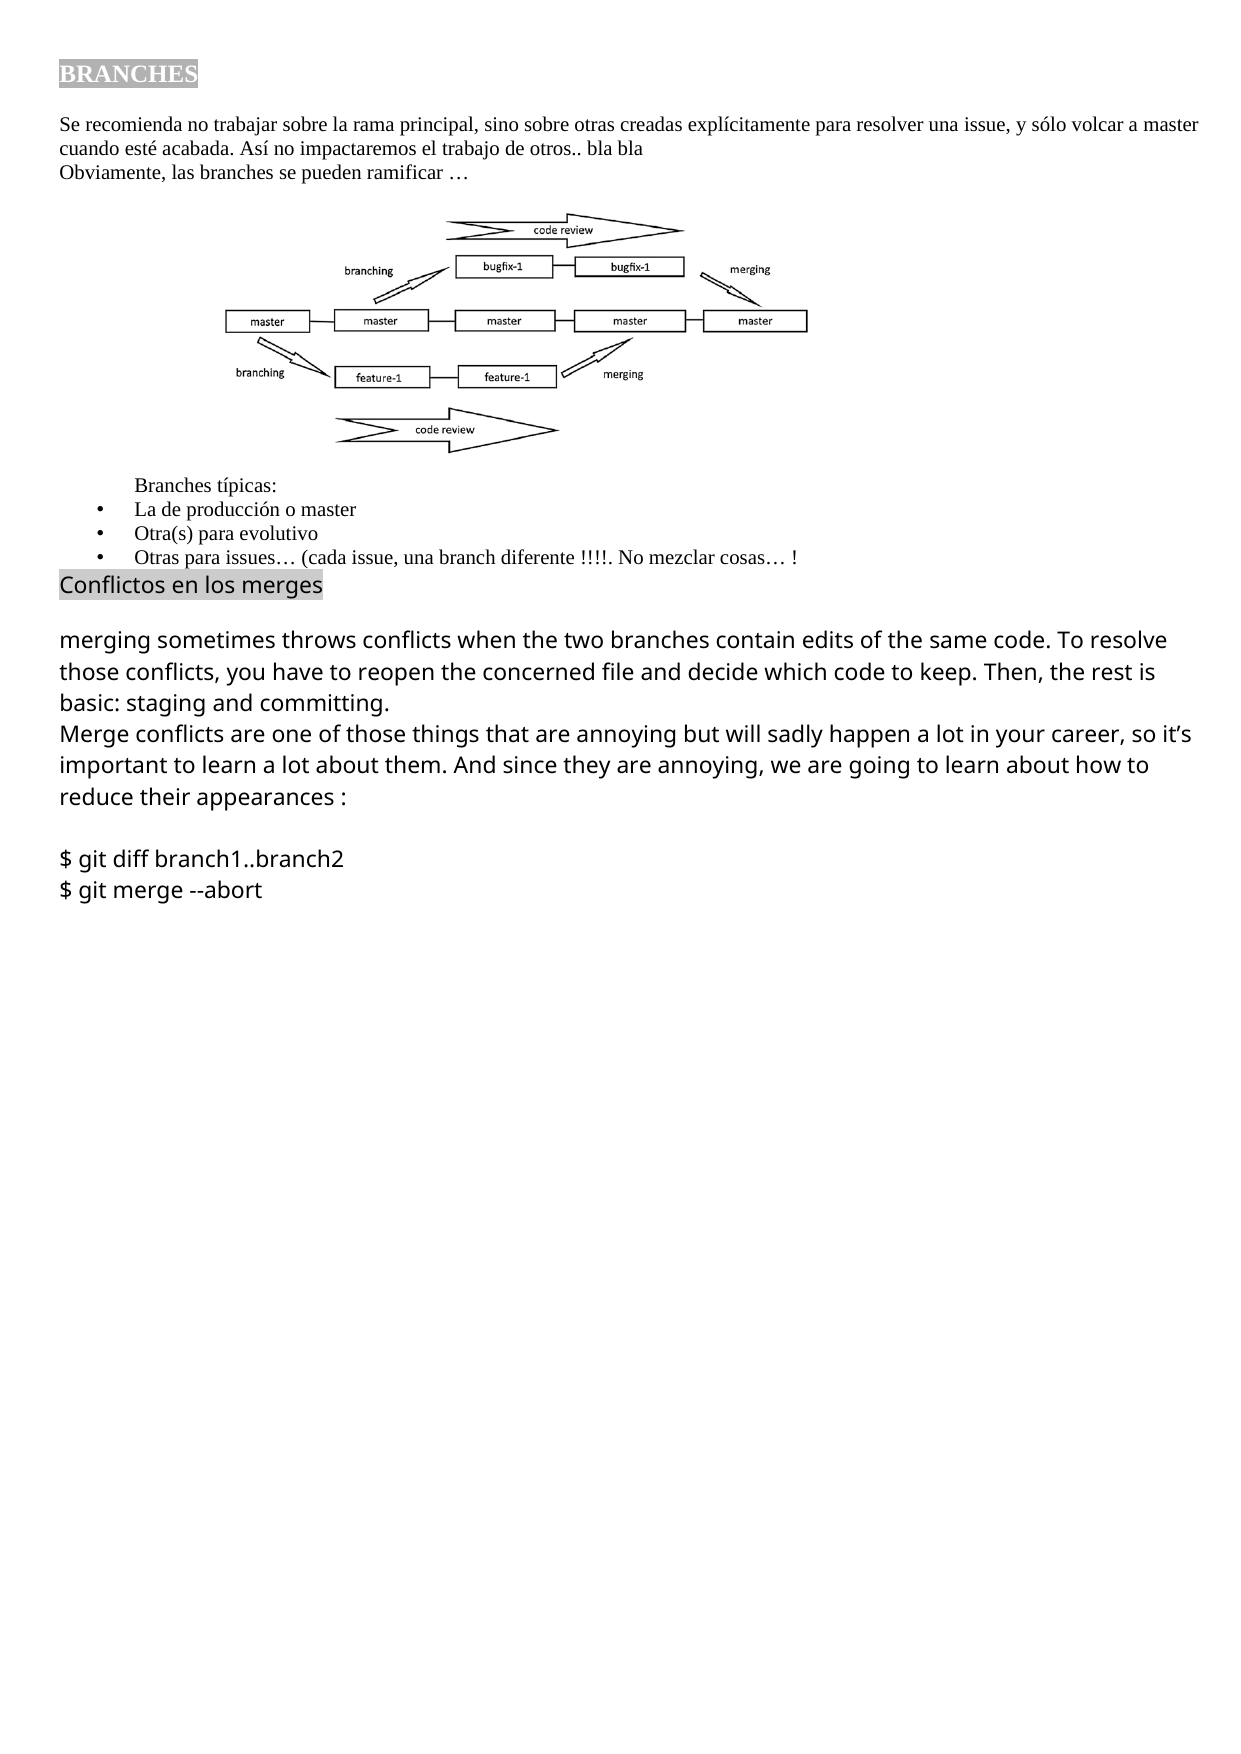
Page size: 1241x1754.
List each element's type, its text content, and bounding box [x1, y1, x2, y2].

list Branches típicas: [97, 473, 1211, 497]
list Otras para issues… (cada issue, una branch diferente !!!!. No mezclar cosas… ! [97, 545, 1211, 569]
text BRANCHES [59, 59, 1211, 88]
text merging sometimes throws conflicts when the two branches contain edits of the same code. To resolve those conflicts, you have to reopen the concerned file and decide which code to keep. Then, the rest is basic: staging and committing. [59, 600, 1211, 718]
text Se recomienda no trabajar sobre la rama principal, sino sobre otras creadas explícitamente para resolver una issue, y sólo volcar a master cuando esté acabada. Así no impactaremos el trabajo de otros.. bla bla Obviamente, las branches se pueden ramificar … [59, 88, 1211, 184]
text Merge conflicts are one of those things that are annoying but will sadly happen a lot in your career, so it’s important to learn a lot about them. And since they are annoying, we are going to learn about how to reduce their appearances : $ git diff branch1..branch2 $ git merge --abort [59, 718, 1211, 906]
list La de producción o master [97, 497, 1211, 521]
list Otra(s) para evolutivo [97, 521, 1211, 545]
text Conflictos en los merges [59, 569, 1211, 600]
picture [224, 211, 808, 454]
